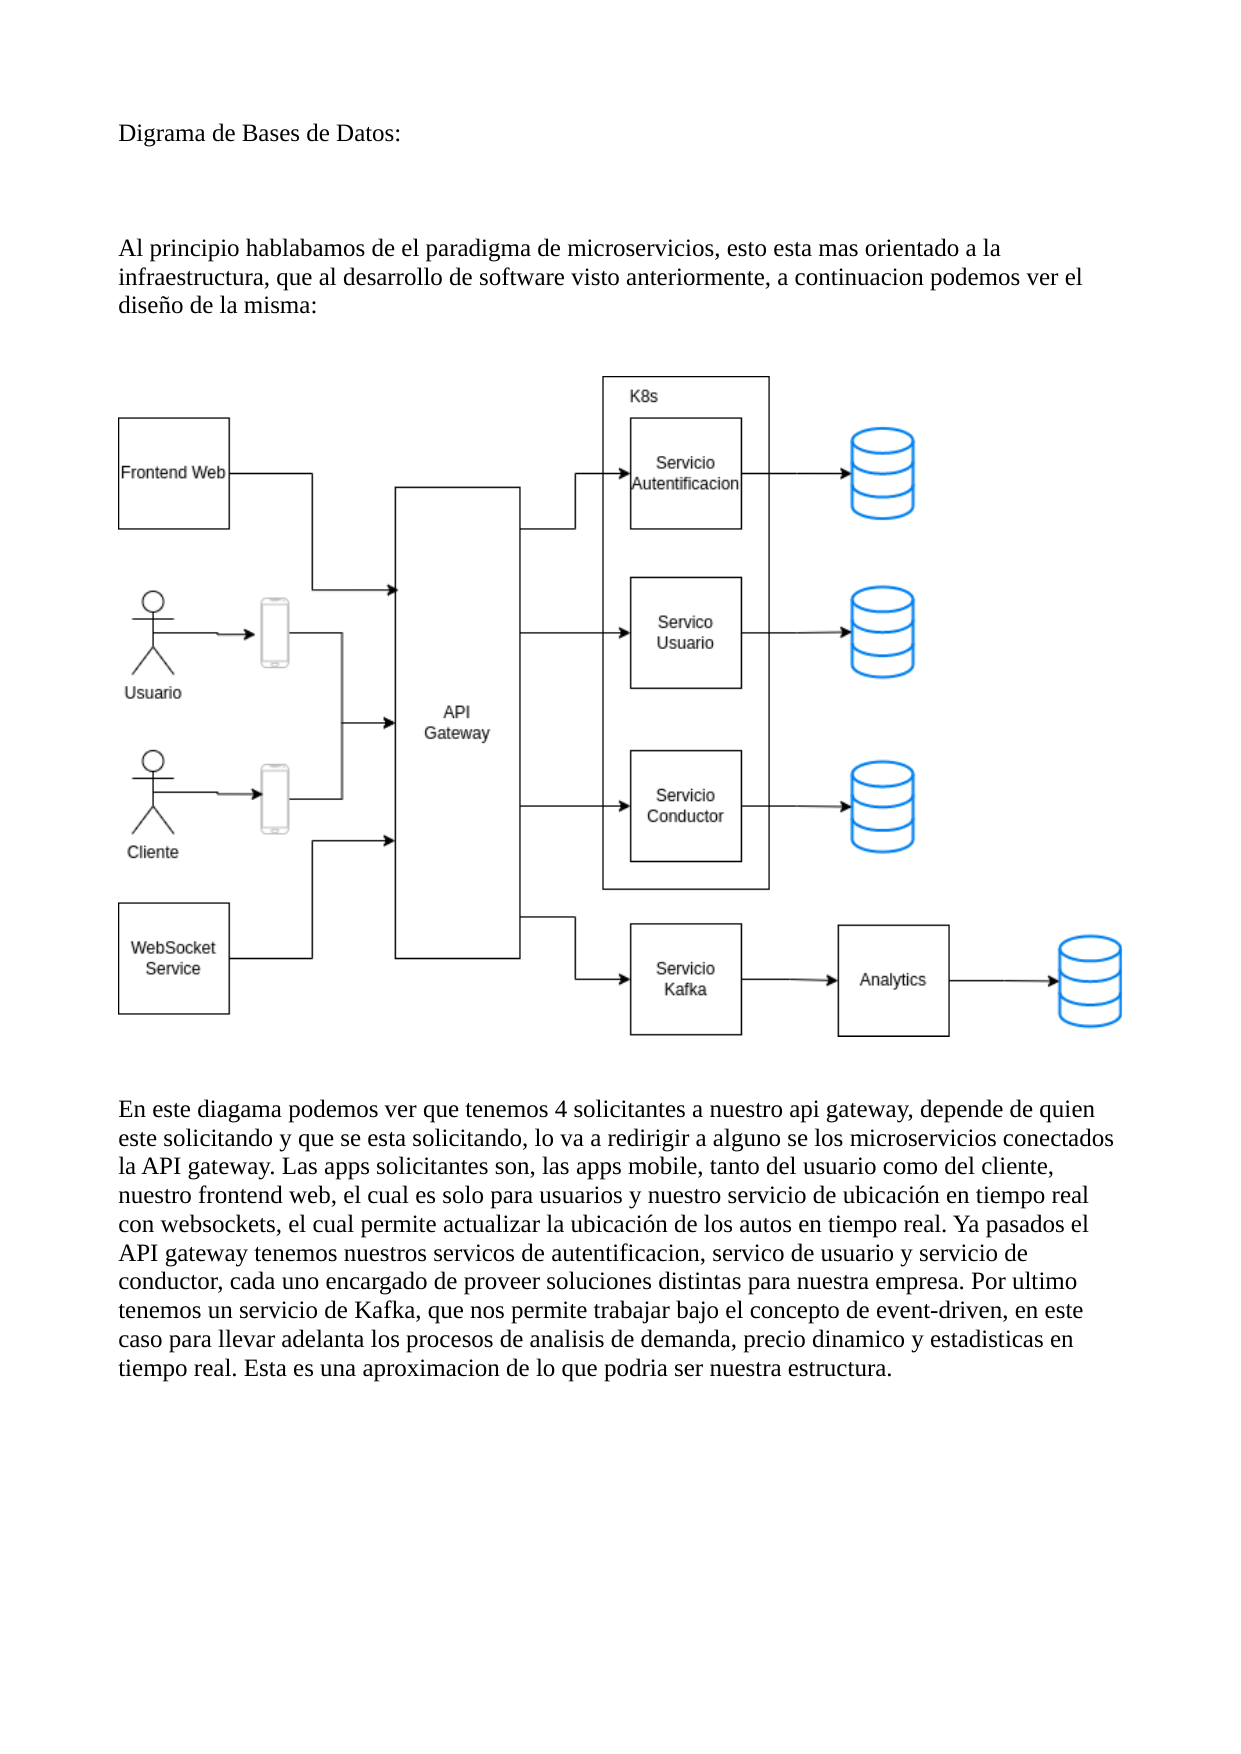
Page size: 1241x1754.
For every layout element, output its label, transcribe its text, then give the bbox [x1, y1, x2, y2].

text En este diagama podemos ver que tenemos 4 solicitantes a nuestro api gateway, depende de quien este solicitando y que se esta solicitando, lo va a redirigir a alguno se los microservicios conectados la API gateway. Las apps solicitantes son, las apps mobile, tanto del usuario como del cliente, nuestro frontend web, el cual es solo para usuarios y nuestro servicio de ubicación en tiempo real con websockets, el cual permite actualizar la ubicación de los autos en tiempo real. Ya pasados el API gateway tenemos nuestros servicos de autentificacion, servico de usuario y servicio de conductor, cada uno encargado de proveer soluciones distintas para nuestra empresa. Por ultimo tenemos un servicio de Kafka, que nos permite trabajar bajo el concepto de event-driven, en este caso para llevar adelanta los procesos de analisis de demanda, precio dinamico y estadisticas en tiempo real. Esta es una aproximacion de lo que podria ser nuestra estructura. [118, 1065, 1122, 1381]
text Al principio hablabamos de el paradigma de microservicios, esto esta mas orientado a la infraestructura, que al desarrollo de software visto anteriormente, a continuacion podemos ver el diseño de la misma: [118, 233, 1122, 319]
picture [118, 376, 1123, 1037]
text Digrama de Bases de Datos: [118, 118, 1122, 147]
